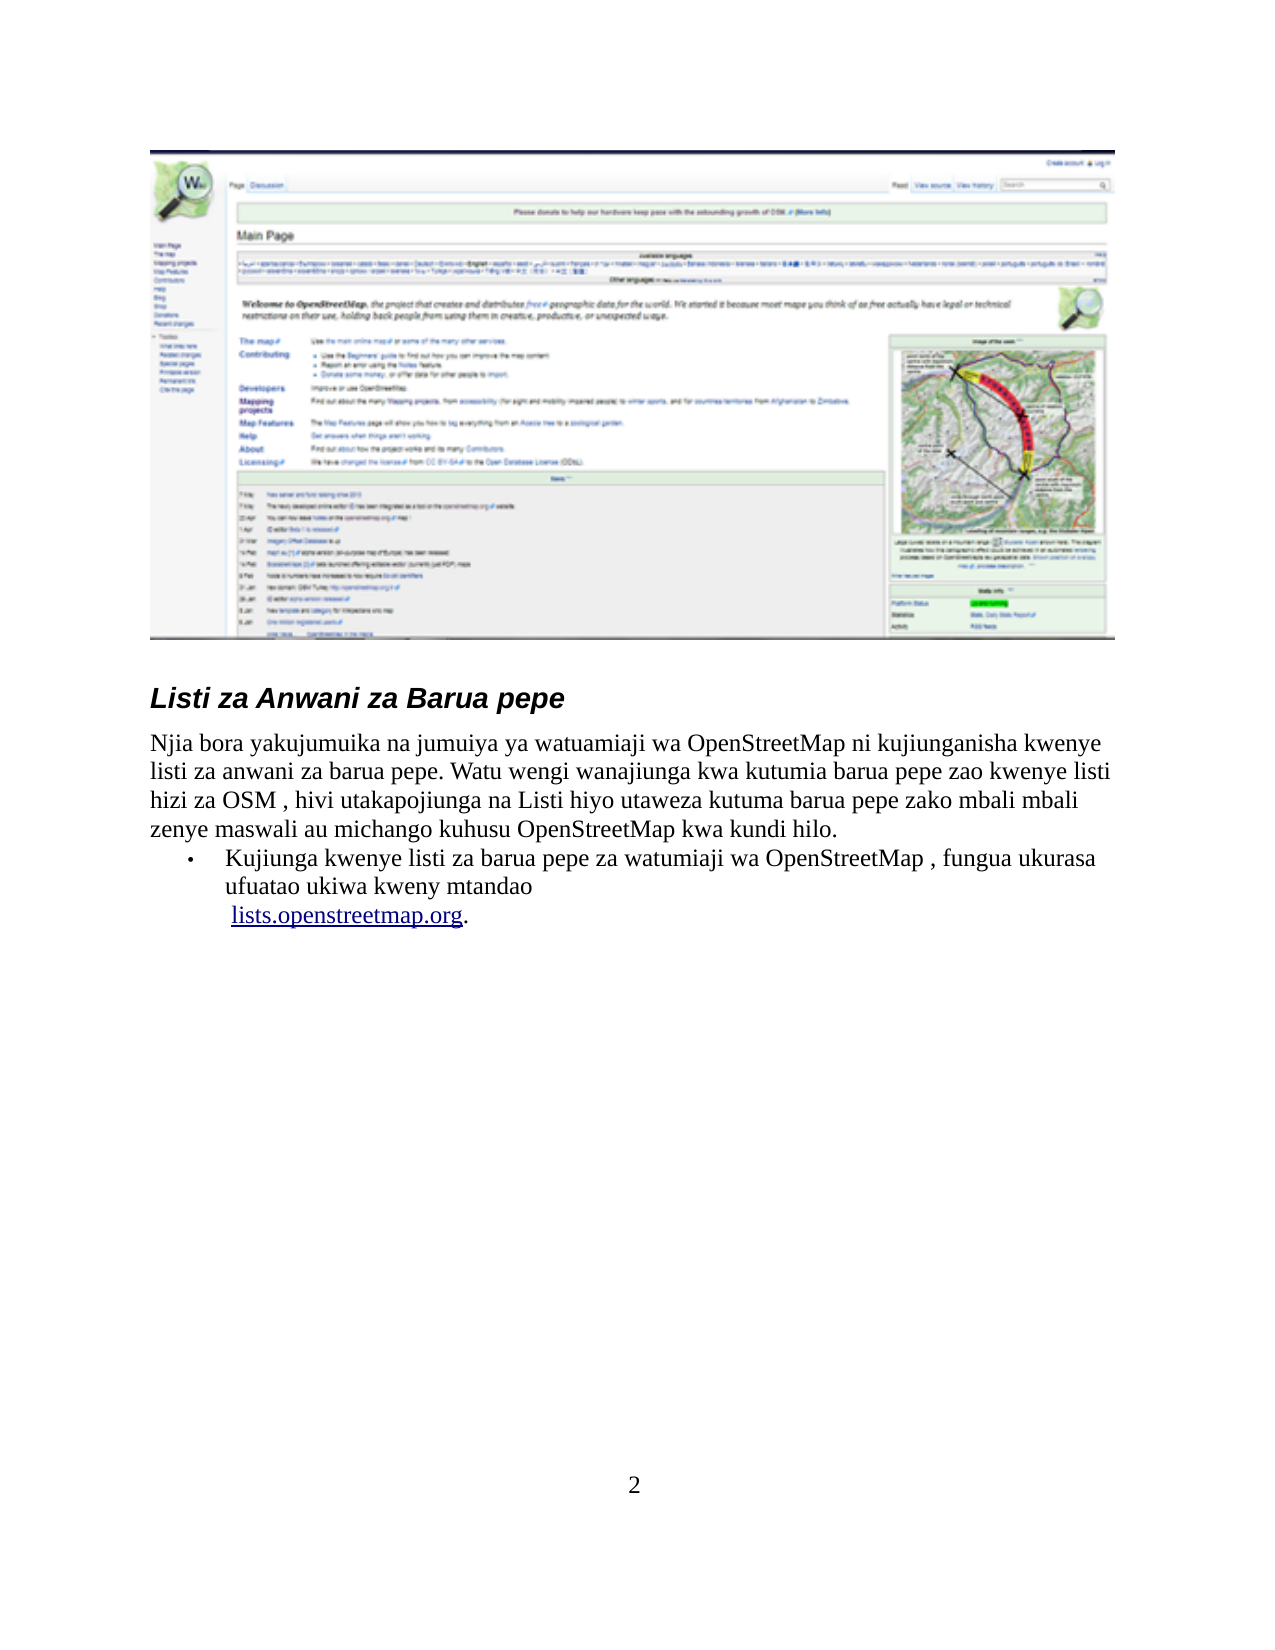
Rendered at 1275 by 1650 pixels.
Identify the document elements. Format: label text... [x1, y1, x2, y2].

list Kujiunga kwenye listi za barua pepe za watumiaji wa OpenStreetMap , fungua ukurasa ufuatao ukiwa kweny mtandao lists.openstreetmap.org. [187, 843, 1125, 929]
picture [150, 150, 1115, 640]
text [150, 150, 1125, 657]
text Njia bora yakujumuika na jumuiya ya watuamiaji wa OpenStreetMap ni kujiunganisha kwenye listi za anwani za barua pepe. Watu wengi wanajiunga kwa kutumia barua pepe zao kwenye listi hizi za OSM , hivi utakapojiunga na Listi hiyo utaweza kutuma barua pepe zako mbali mbali zenye maswali au michango kuhusu OpenStreetMap kwa kundi hilo. [150, 728, 1125, 843]
subtitle Listi za Anwani za Barua pepe [150, 682, 1125, 715]
